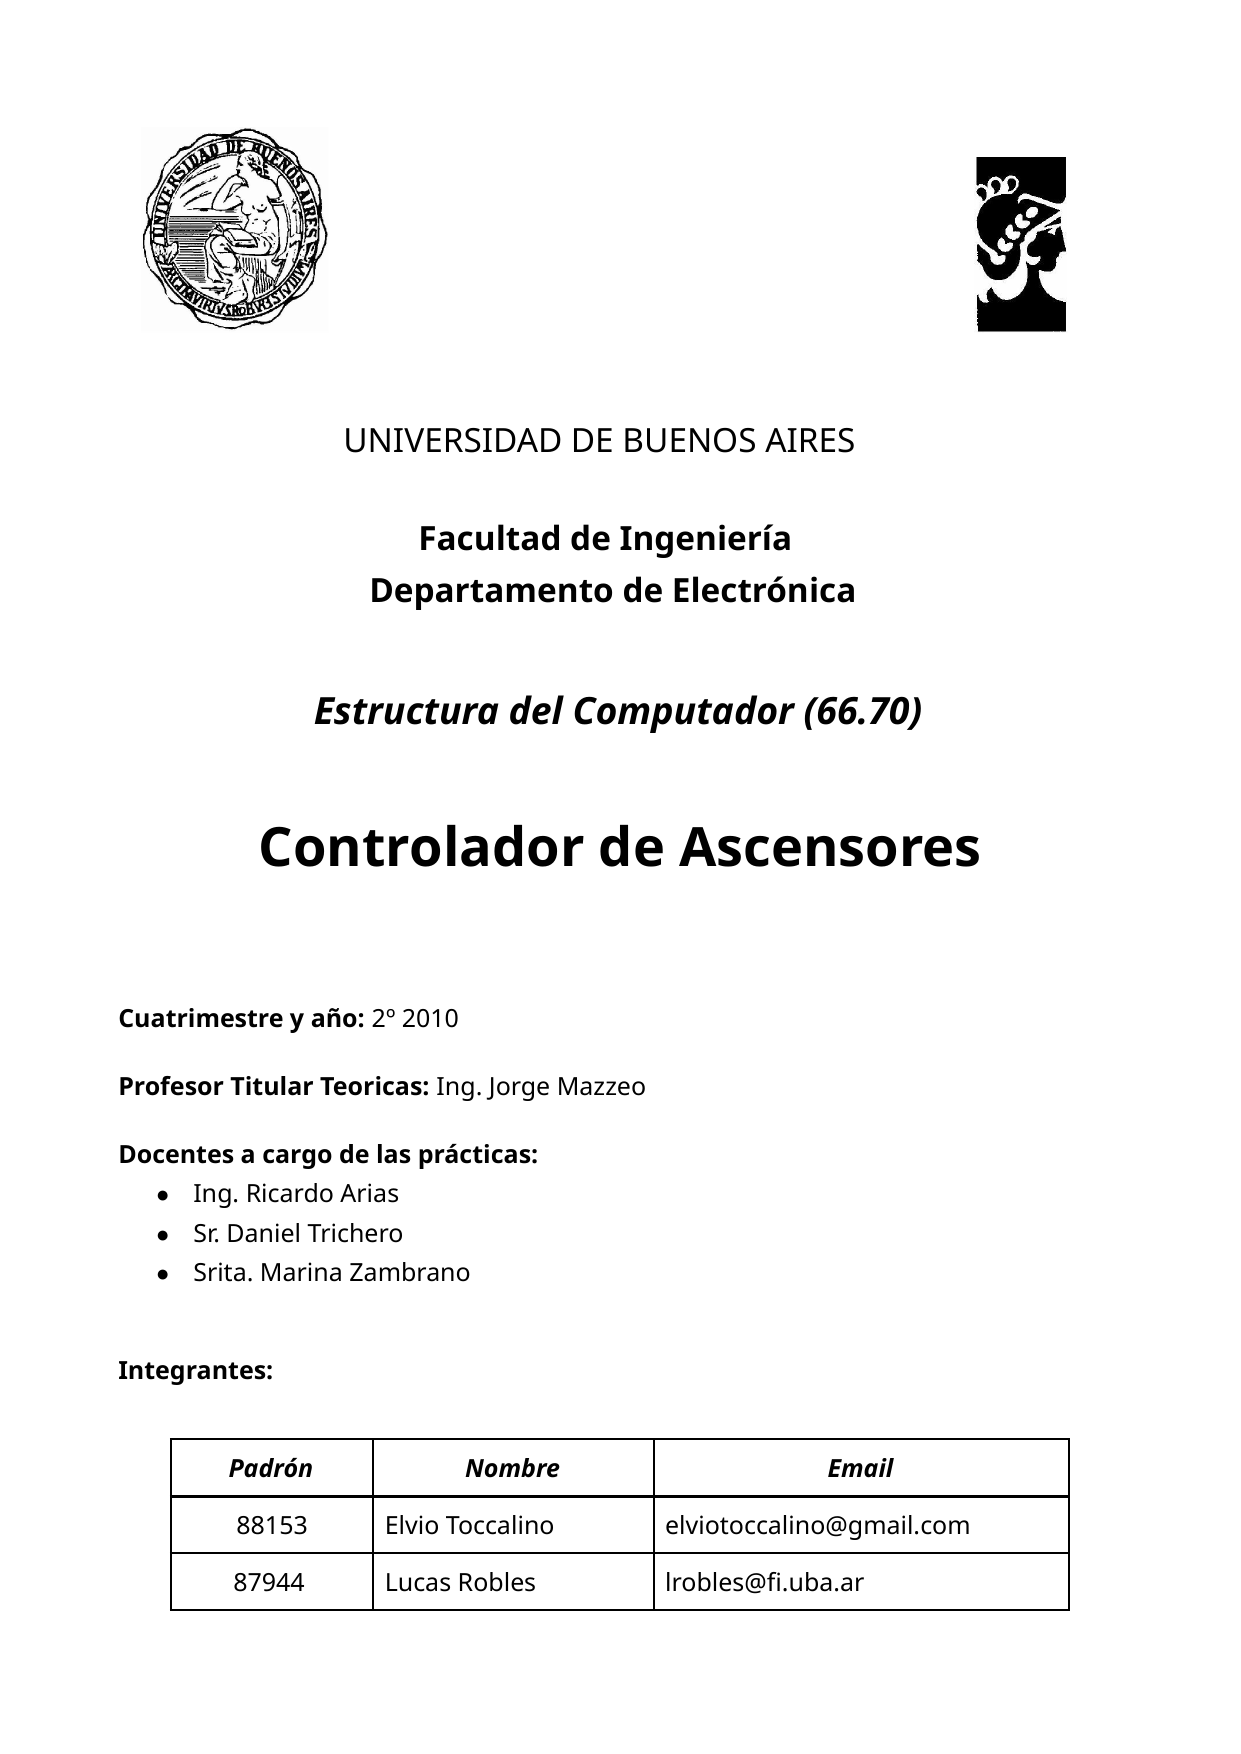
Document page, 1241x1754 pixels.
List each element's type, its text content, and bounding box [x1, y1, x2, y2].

table_header Email [655, 1440, 1068, 1495]
text UNIVERSIDAD DE BUENOS AIRES [343, 417, 1122, 462]
text Profesor Titular Teoricas: Ing. Jorge Mazzeo [118, 1069, 1122, 1103]
text Cuatrimestre y año: 2º 2010 [118, 1001, 1122, 1035]
table_cell Lucas Robles [374, 1554, 653, 1609]
table_cell lrobles@fi.uba.ar [655, 1554, 1068, 1609]
list Ing. Ricardo Arias [156, 1176, 1122, 1210]
text Docentes a cargo de las prácticas: [118, 1137, 1122, 1171]
table_cell 88153 [172, 1498, 372, 1552]
picture [974, 157, 1069, 333]
subtitle Integrantes: [118, 1353, 1122, 1387]
table_header Padrón [172, 1440, 372, 1495]
text Facultad de Ingeniería [343, 514, 1122, 560]
text Estructura del Computador (66.70) [118, 684, 1122, 735]
table_cell Elvio Toccalino [374, 1498, 653, 1552]
list Srita. Marina Zambrano [156, 1254, 1122, 1288]
list Sr. Daniel Trichero [156, 1215, 1122, 1249]
table_header Nombre [374, 1440, 653, 1495]
text Departamento de Electrónica [343, 567, 1122, 612]
picture [141, 127, 329, 333]
text Controlador de Ascensores [118, 808, 1122, 882]
table_cell elviotoccalino@gmail.com [655, 1498, 1068, 1552]
table_cell 87944 [172, 1554, 372, 1609]
